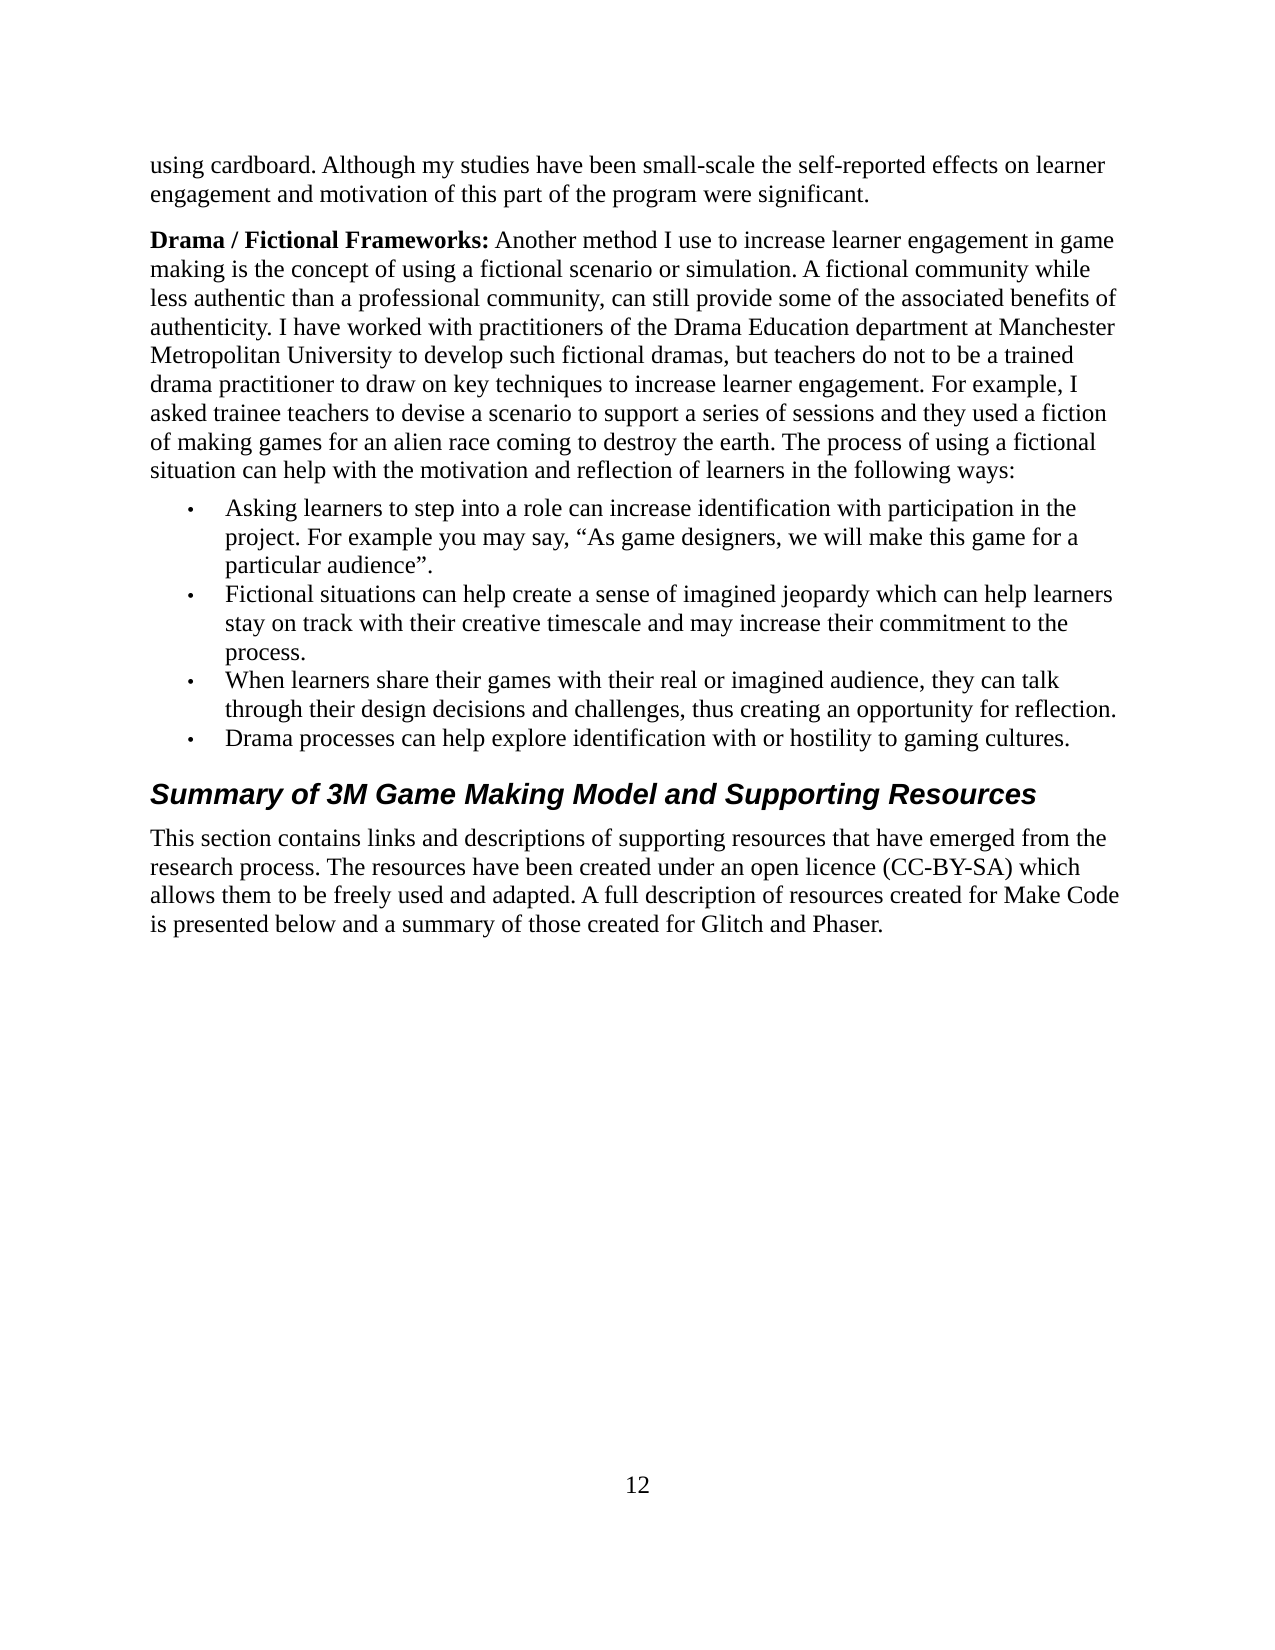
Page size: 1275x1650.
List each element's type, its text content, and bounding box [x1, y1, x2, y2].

list Drama processes can help explore identification with or hostility to gaming cultures. [187, 723, 1125, 752]
list Asking learners to step into a role can increase identification with participation in the project. For example you may say, “As game designers, we will make this game for a particular audience”. [187, 493, 1125, 579]
list Fictional situations can help create a sense of imagined jeopardy which can help learners stay on track with their creative timescale and may increase their commitment to the process. [187, 579, 1125, 666]
list When learners share their games with their real or imagined audience, they can talk through their design decisions and challenges, thus creating an opportunity for reflection. [187, 666, 1125, 723]
text This section contains links and descriptions of supporting resources that have emerged from the research process. The resources have been created under an open licence (CC-BY-SA) which allows them to be freely used and adapted. A full description of resources created for Make Code is presented below and a summary of those created for Glitch and Phaser. [150, 823, 1125, 938]
text Drama / Fictional Frameworks: Another method I use to increase learner engagement in game making is the concept of using a fictional scenario or simulation. A fictional community while less authentic than a professional community, can still provide some of the associated benefits of authenticity. I have worked with practitioners of the Drama Education department at Manchester Metropolitan University to develop such fictional dramas, but teachers do not to be a trained drama practitioner to draw on key techniques to increase learner engagement. For example, I asked trainee teachers to devise a scenario to support a series of sessions and they used a fiction of making games for an alien race coming to destroy the earth. The process of using a fictional situation can help with the motivation and reflection of learners in the following ways: [150, 225, 1125, 484]
subtitle Summary of 3M Game Making Model and Supporting Resources [150, 777, 1125, 810]
text using cardboard. Although my studies have been small-scale the self-reported effects on learner engagement and motivation of this part of the program were significant. [150, 150, 1125, 207]
